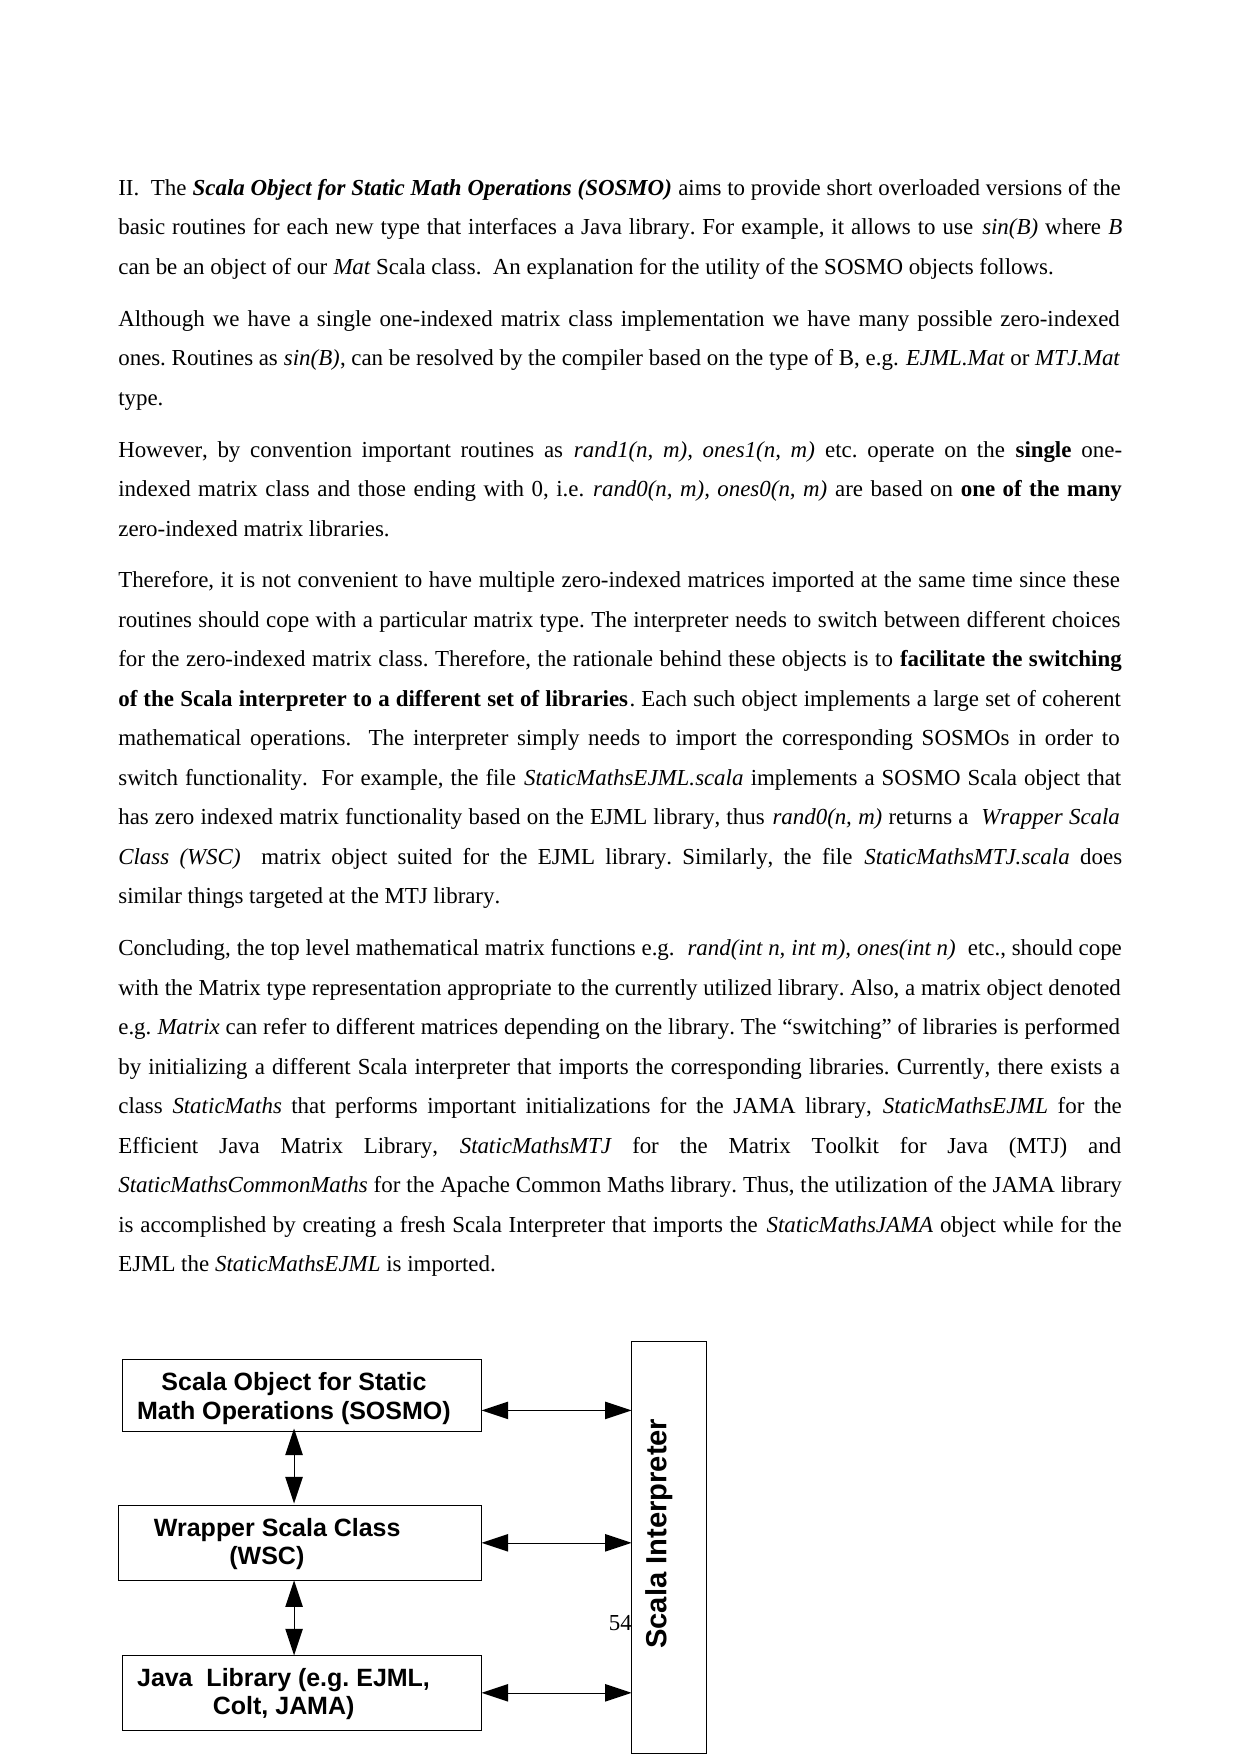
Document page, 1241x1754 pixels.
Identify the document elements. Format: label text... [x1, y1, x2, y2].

text Although we have a single one-indexed matrix class implementation we have many possible zero-indexed ones. Routines as sin(B), can be resolved by the compiler based on the type of B, e.g. EJML.Mat or MTJ.Mat type. [118, 305, 1122, 410]
text II. The Scala Object for Static Math Operations (SOSMO) aims to provide short overloaded versions of the basic routines for each new type that interfaces a Java library. For example, it allows to use sin(B) where B can be an object of our Mat Scala class. An explanation for the utility of the SOSMO objects follows. [118, 174, 1122, 279]
text However, by convention important routines as rand1(n, m), ones1(n, m) etc. operate on the single one-indexed matrix class and those ending with 0, i.e. rand0(n, m), ones0(n, m) are based on one of the many zero-indexed matrix libraries. [118, 436, 1122, 541]
text Concluding, the top level mathematical matrix functions e.g. rand(int n, int m), ones(int n) etc., should cope with the Matrix type representation appropriate to the currently utilized library. Also, a matrix object denoted e.g. Matrix can refer to different matrices depending on the library. The “switching” of libraries is performed by initializing a different Scala interpreter that imports the corresponding libraries. Currently, there exists a class StaticMaths that performs important initializations for the JAMA library, StaticMathsEJML for the Efficient Java Matrix Library, StaticMathsMTJ for the Matrix Toolkit for Java (MTJ) and StaticMathsCommonMaths for the Apache Common Maths library. Thus, the utilization of the JAMA library is accomplished by creating a fresh Scala Interpreter that imports the StaticMathsJAMA object while for the EJML the StaticMathsEJML is imported. [118, 934, 1122, 1277]
text Therefore, it is not convenient to have multiple zero-indexed matrices imported at the same time since these routines should cope with a particular matrix type. The interpreter needs to switch between different choices for the zero-indexed matrix class. Therefore, the rationale behind these objects is to facilitate the switching of the Scala interpreter to a different set of libraries. Each such object implements a large set of coherent mathematical operations. The interpreter simply needs to import the corresponding SOSMOs in order to switch functionality. For example, the file StaticMathsEJML.scala implements a SOSMO Scala object that has zero indexed matrix functionality based on the EJML library, thus rand0(n, m) returns a Wrapper Scala Class (WSC) matrix object suited for the EJML library. Similarly, the file StaticMathsMTJ.scala does similar things targeted at the MTJ library. [118, 567, 1122, 909]
